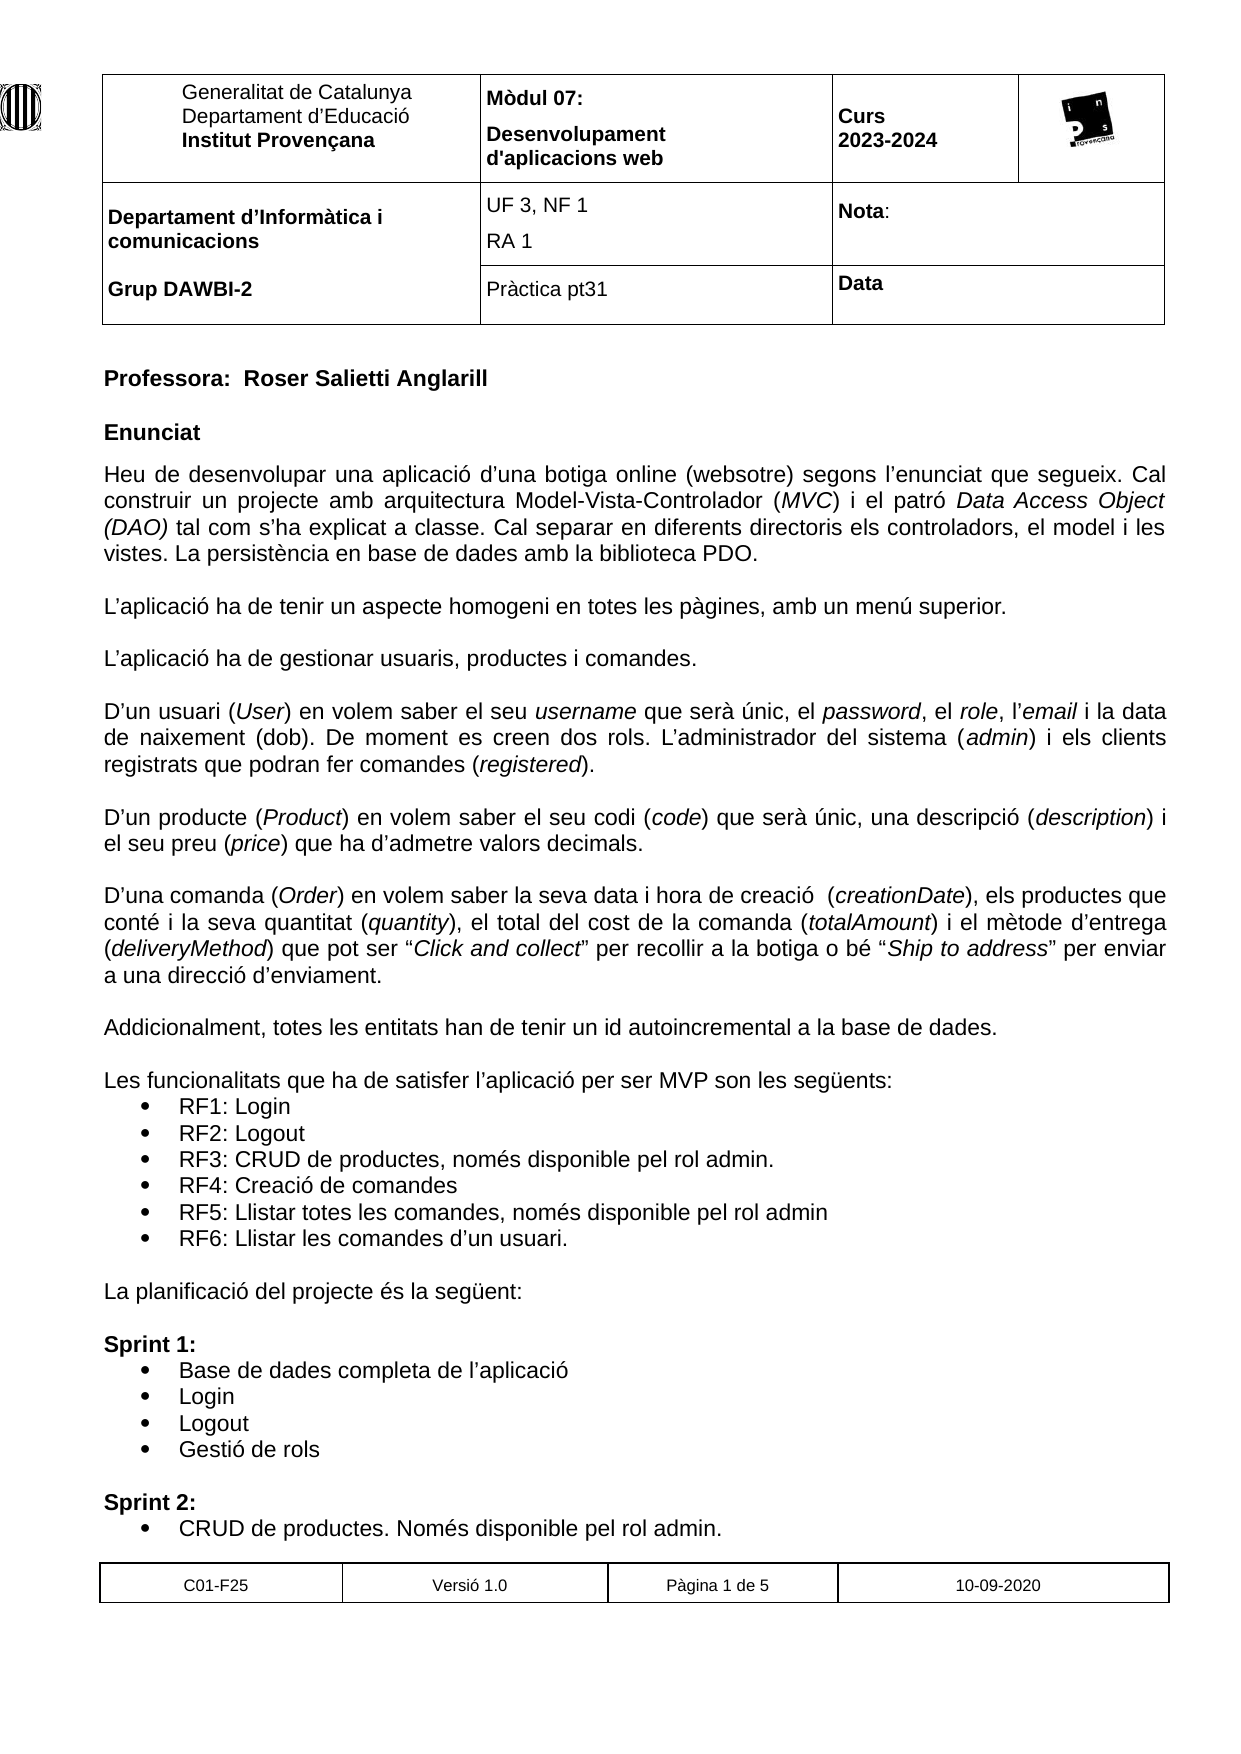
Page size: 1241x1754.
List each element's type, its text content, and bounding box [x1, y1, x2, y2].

text Heu de desenvolupar una aplicació d’una botiga online (websotre) segons l’enunciat que segueix. Cal construir un projecte amb arquitectura Model-Vista-Controlador (MVC) i el patró Data Access Object (DAO) tal com s’ha explicat a classe. Cal separar en diferents directoris els controladors, el model i les vistes. La persistència en base de dades amb la biblioteca PDO. [103, 461, 1167, 566]
list Gestió de rols [141, 1436, 1167, 1462]
text L’aplicació ha de gestionar usuaris, productes i comandes. [103, 645, 1167, 672]
text L’aplicació ha de tenir un aspecte homogeni en totes les pàgines, amb un menú superior. [103, 593, 1167, 619]
list RF5: Llistar totes les comandes, només disponible pel rol admin [141, 1199, 1167, 1225]
text Addicionalment, totes les entitats han de tenir un id autoincremental a la base de dades. [103, 1014, 1167, 1041]
list Base de dades completa de l’aplicació [141, 1357, 1167, 1383]
list CRUD de productes. Només disponible pel rol admin. [141, 1515, 1167, 1541]
list RF4: Creació de comandes [141, 1172, 1167, 1199]
list RF2: Logout [141, 1120, 1167, 1146]
list RF6: Llistar les comandes d’un usuari. [141, 1225, 1167, 1251]
list RF3: CRUD de productes, només disponible pel rol admin. [141, 1146, 1167, 1172]
list RF1: Login [141, 1093, 1167, 1120]
text D’una comanda (Order) en volem saber la seva data i hora de creació (creationDate), els productes que conté i la seva quantitat (quantity), el total del cost de la comanda (totalAmount) i el mètode d’entrega (deliveryMethod) que pot ser “Click and collect” per recollir a la botiga o bé “Ship to address” per enviar a una direcció d’enviament. [103, 882, 1167, 988]
text Sprint 1: [103, 1331, 1167, 1357]
text Professora: Roser Salietti Anglarill [103, 365, 1110, 391]
list Login [141, 1383, 1167, 1409]
text D’un usuari (User) en volem saber el seu username que serà únic, el password, el role, l’email i la data de naixement (dob). De moment es creen dos rols. L’administrador del sistema (admin) i els clients registrats que podran fer comandes (registered). [103, 698, 1167, 777]
text Sprint 2: [103, 1489, 1167, 1515]
text La planificació del projecte és la següent: [103, 1278, 1167, 1304]
list Logout [141, 1409, 1167, 1436]
text D’un producte (Product) en volem saber el seu codi (code) que serà únic, una descripció (description) i el seu preu (price) que ha d’admetre valors decimals. [103, 803, 1167, 856]
text Les funcionalitats que ha de satisfer l’aplicació per ser MVP son les següents: [103, 1067, 1167, 1093]
subtitle Enunciat [103, 419, 1167, 445]
